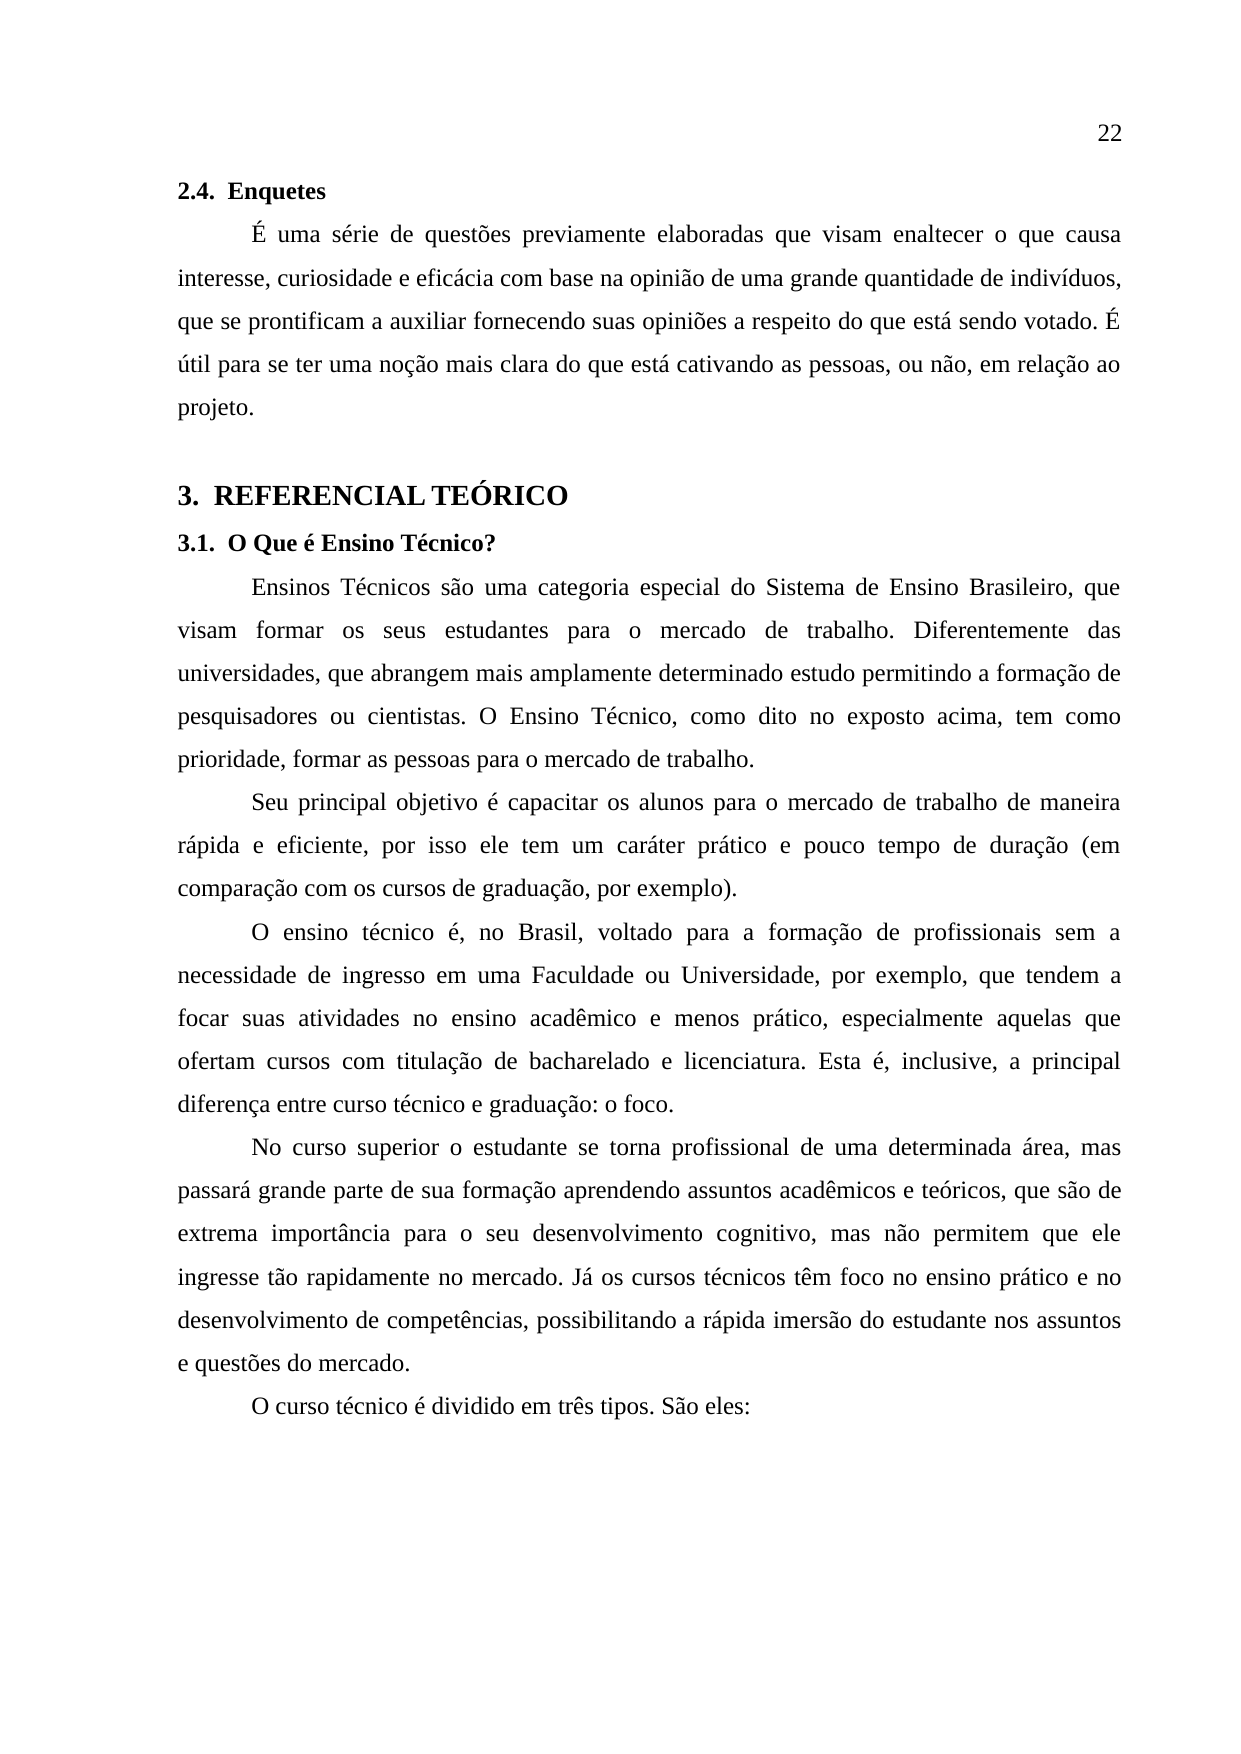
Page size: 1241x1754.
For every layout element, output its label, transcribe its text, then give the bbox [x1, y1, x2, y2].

text O curso técnico é dividido em três tipos. São eles: [177, 1391, 1122, 1420]
subtitle Referencial teórico [177, 478, 1122, 512]
text Ensinos Técnicos são uma categoria especial do Sistema de Ensino Brasileiro, que visam formar os seus estudantes para o mercado de trabalho. Diferentemente das universidades, que abrangem mais amplamente determinado estudo permitindo a formação de pesquisadores ou cientistas. O Ensino Técnico, como dito no exposto acima, tem como prioridade, formar as pessoas para o mercado de trabalho. [177, 572, 1122, 773]
subtitle O Que é Ensino Técnico? [177, 528, 1122, 557]
text No curso superior o estudante se torna profissional de uma determinada área, mas passará grande parte de sua formação aprendendo assuntos acadêmicos e teóricos, que são de extrema importância para o seu desenvolvimento cognitivo, mas não permitem que ele ingresse tão rapidamente no mercado. Já os cursos técnicos têm foco no ensino prático e no desenvolvimento de competências, possibilitando a rápida imersão do estudante nos assuntos e questões do mercado. [177, 1132, 1122, 1377]
text É uma série de questões previamente elaboradas que visam enaltecer o que causa interesse, curiosidade e eficácia com base na opinião de uma grande quantidade de indivíduos, que se prontificam a auxiliar fornecendo suas opiniões a respeito do que está sendo votado. É útil para se ter uma noção mais clara do que está cativando as pessoas, ou não, em relação ao projeto. [177, 219, 1122, 421]
subtitle Enquetes [177, 176, 1122, 205]
text O ensino técnico é, no Brasil, voltado para a formação de profissionais sem a necessidade de ingresso em uma Faculdade ou Universidade, por exemplo, que tendem a focar suas atividades no ensino acadêmico e menos prático, especialmente aquelas que ofertam cursos com titulação de bacharelado e licenciatura. Esta é, inclusive, a principal diferença entre curso técnico e graduação: o foco. [177, 917, 1122, 1118]
text Seu principal objetivo é capacitar os alunos para o mercado de trabalho de maneira rápida e eficiente, por isso ele tem um caráter prático e pouco tempo de duração (em comparação com os cursos de graduação, por exemplo). [177, 787, 1122, 902]
